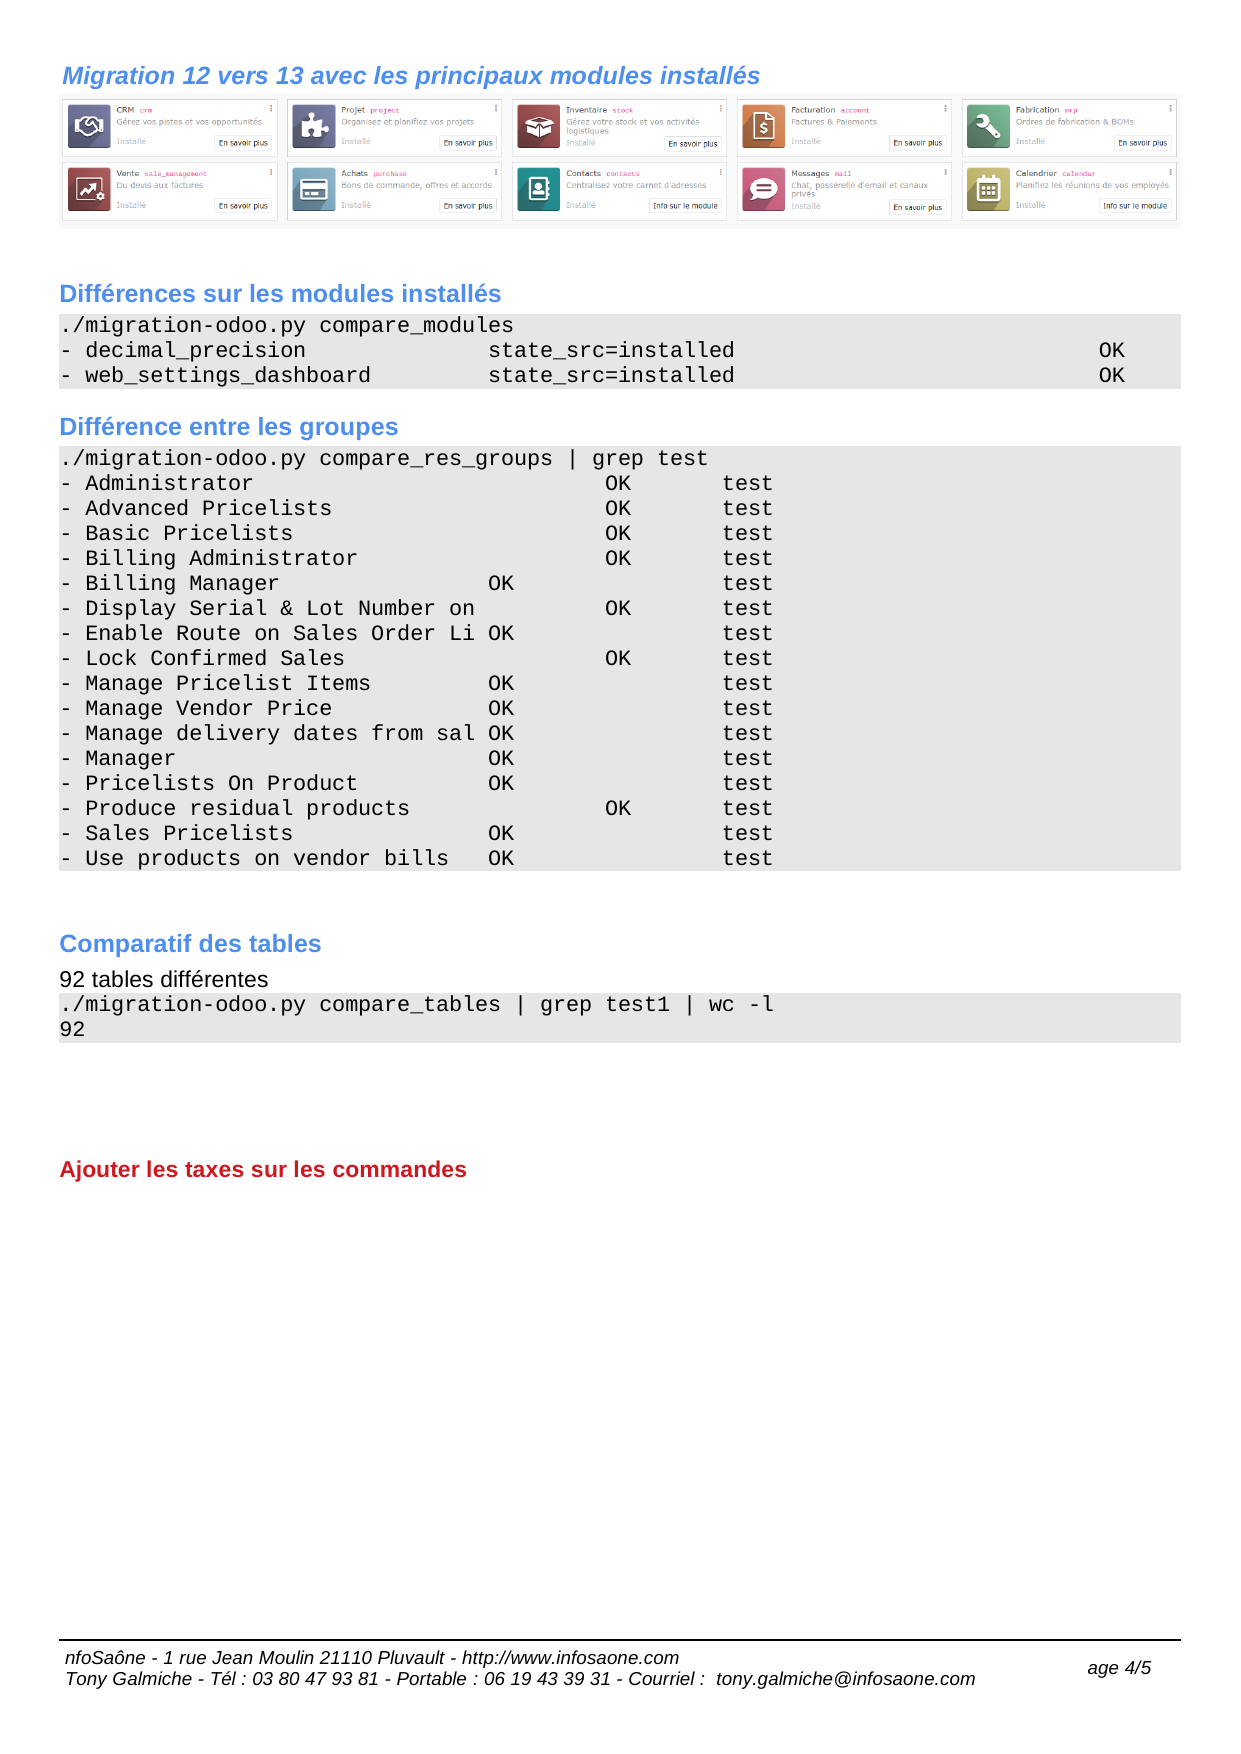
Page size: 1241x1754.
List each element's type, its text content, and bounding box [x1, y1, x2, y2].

text - Manager OK test [59, 746, 1181, 771]
text - Manage Vendor Price OK test [59, 696, 1181, 721]
subtitle Comparatif des tables [59, 930, 1181, 958]
text - Billing Manager OK test [59, 571, 1181, 596]
text - Basic Pricelists OK test [59, 521, 1181, 546]
text - web_settings_dashboard state_src=installed OK [59, 364, 1181, 389]
subtitle Différence entre les groupes [59, 412, 1181, 440]
text ./migration-odoo.py compare_modules [59, 314, 1181, 339]
text - decimal_precision state_src=installed OK [59, 339, 1181, 364]
text - Manage Pricelist Items OK test [59, 671, 1181, 696]
text - Advanced Pricelists OK test [59, 496, 1181, 521]
text - Billing Administrator OK test [59, 546, 1181, 571]
text Ajouter les taxes sur les commandes [59, 1156, 1181, 1182]
subtitle Différences sur les modules installés [59, 280, 1181, 308]
text - Administrator OK test [59, 471, 1181, 496]
text - Enable Route on Sales Order Li OK test [59, 621, 1181, 646]
text - Manage delivery dates from sal OK test [59, 721, 1181, 746]
subtitle Migration 12 vers 13 avec les principaux modules installés [59, 59, 1181, 93]
text ./migration-odoo.py compare_res_groups | grep test [59, 446, 1181, 471]
text - Pricelists On Product OK test [59, 771, 1181, 796]
text - Produce residual products OK test [59, 796, 1181, 821]
text - Display Serial & Lot Number on OK test [59, 596, 1181, 621]
text - Lock Confirmed Sales OK test [59, 646, 1181, 671]
text ./migration-odoo.py compare_tables | grep test1 | wc -l [59, 993, 1181, 1018]
text 92 tables différentes [59, 967, 1181, 993]
text 92 [59, 1018, 1181, 1043]
text - Use products on vendor bills OK test [59, 846, 1181, 871]
picture [59, 93, 1182, 229]
text - Sales Pricelists OK test [59, 821, 1181, 846]
